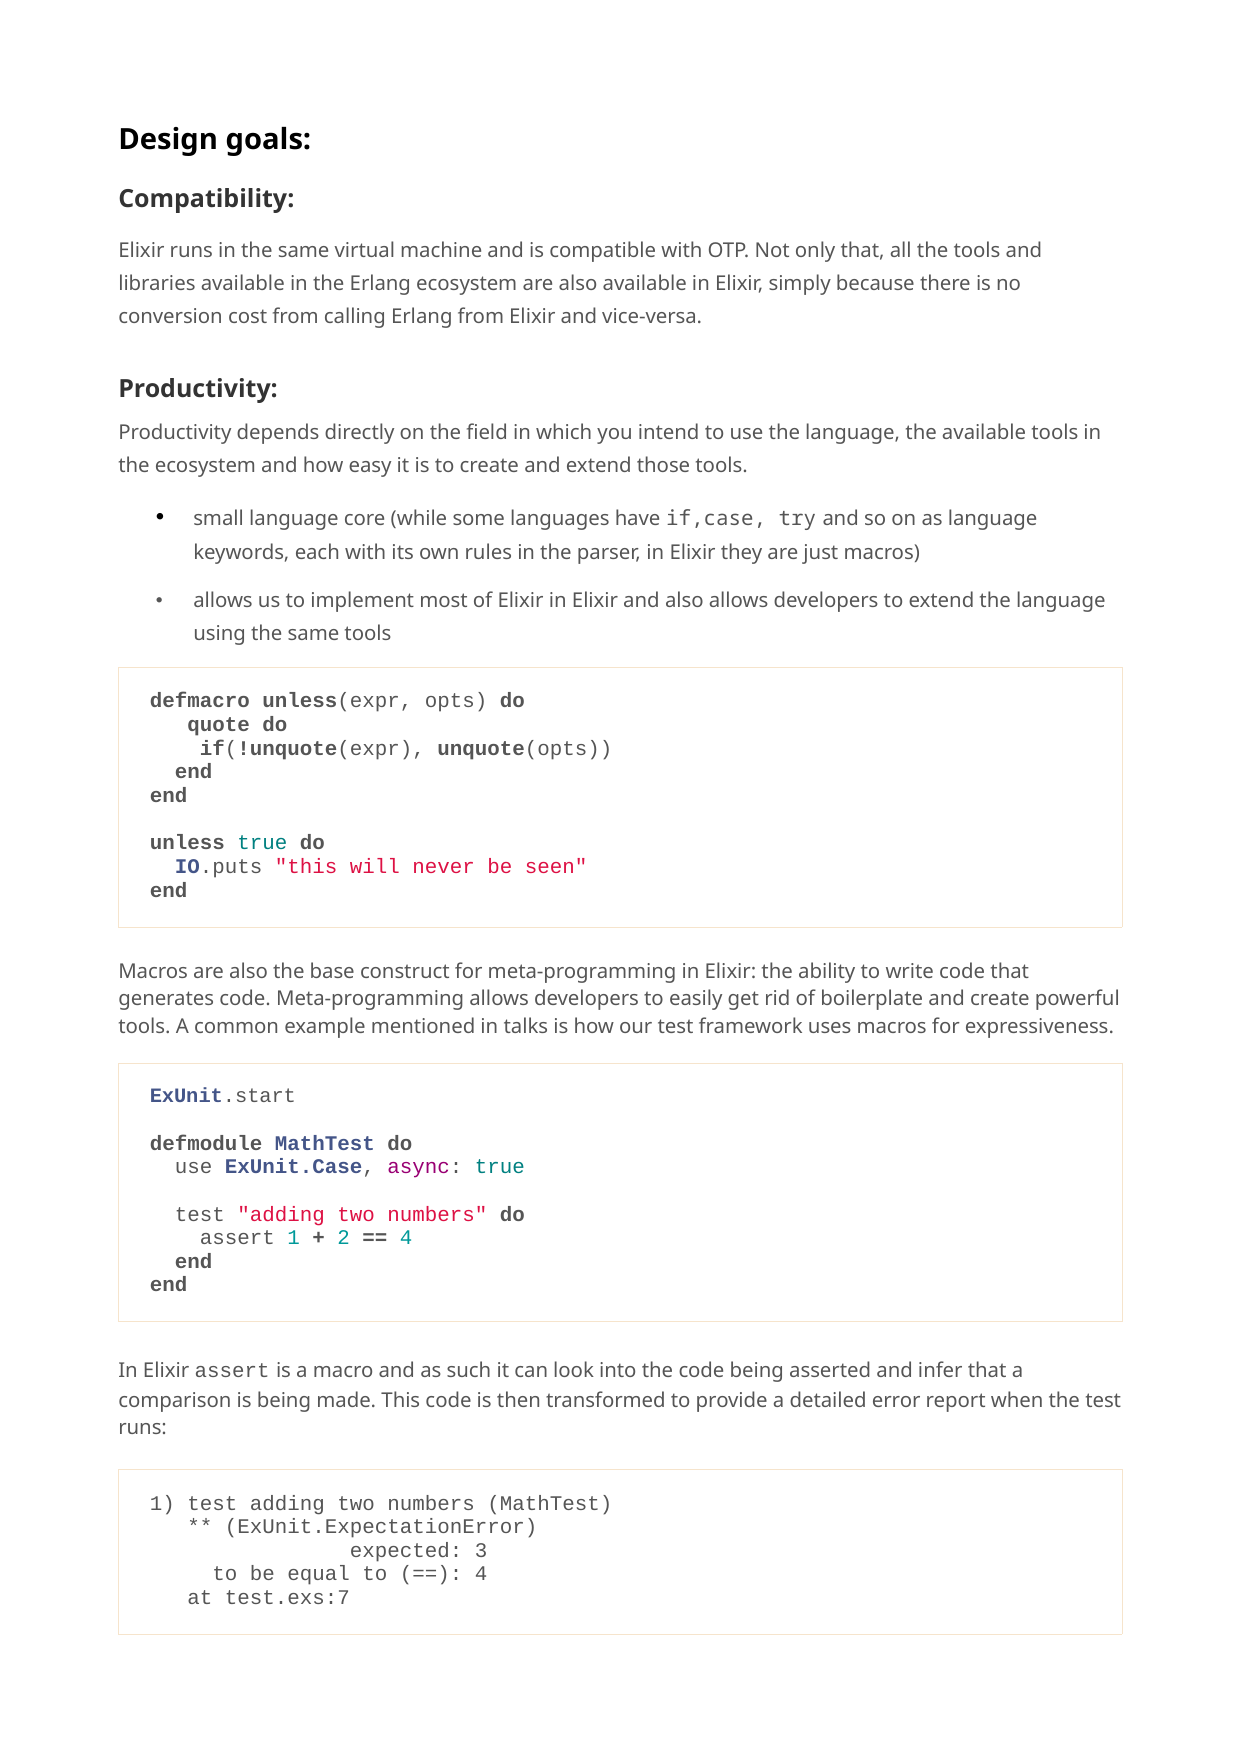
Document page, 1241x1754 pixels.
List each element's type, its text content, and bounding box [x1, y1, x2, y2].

text to be equal to (==): 4 [119, 1540, 1122, 1563]
text end [119, 738, 1122, 761]
list allows us to implement most of Elixir in Elixir and also allows developers to extend the language using the same tools [156, 586, 1122, 647]
text expected: 3 [119, 1516, 1122, 1540]
text end [119, 761, 1122, 809]
text ** (ExUnit.ExpectationError) [119, 1493, 1122, 1516]
text Design goals: [118, 118, 1122, 158]
text end [119, 1251, 1122, 1321]
text Compatibility: [118, 180, 1122, 214]
text defmacro unless(expr, opts) do [119, 668, 1122, 691]
text assert 1 + 2 == 4 [119, 1204, 1122, 1227]
text Elixir runs in the same virtual machine and is compatible with OTP. Not only that, all the tools and libraries available in the Erlang ecosystem are also available in Elixir, simply because there is no conversion cost from calling Erlang from Elixir and vice-versa. [118, 236, 1122, 330]
text unless true do [119, 809, 1122, 832]
text at test.exs:7 [119, 1563, 1122, 1634]
text test "adding two numbers" do [119, 1180, 1122, 1204]
text 1) test adding two numbers (MathTest) [119, 1470, 1122, 1493]
subtitle Productivity: [118, 371, 1122, 405]
text Macros are also the base construct for meta-programming in Elixir: the ability to write code that generates code. Meta-programming allows developers to easily get rid of boilerplate and create powerful tools. A common example mentioned in talks is how our test framework uses macros for expressiveness. [118, 956, 1122, 1039]
text ExUnit.start [119, 1064, 1122, 1109]
text end [119, 856, 1122, 927]
text end [119, 1227, 1122, 1251]
text use ExUnit.Case, async: true [119, 1133, 1122, 1180]
text if(!unquote(expr), unquote(opts)) [119, 714, 1122, 738]
text quote do [119, 691, 1122, 714]
text In Elixir assert is a macro and as such it can look into the code being asserted and infer that a comparison is being made. This code is then transformed to provide a detailed error report when the test runs: [118, 1351, 1122, 1441]
text IO.puts "this will never be seen" [119, 832, 1122, 856]
text defmodule MathTest do [119, 1109, 1122, 1133]
text Productivity depends directly on the field in which you intend to use the language, the available tools in the ecosystem and how easy it is to create and extend those tools. [118, 417, 1122, 478]
list small language core (while some languages have if,case, try and so on as language keywords, each with its own rules in the parser, in Elixir they are just macros) [156, 498, 1122, 566]
